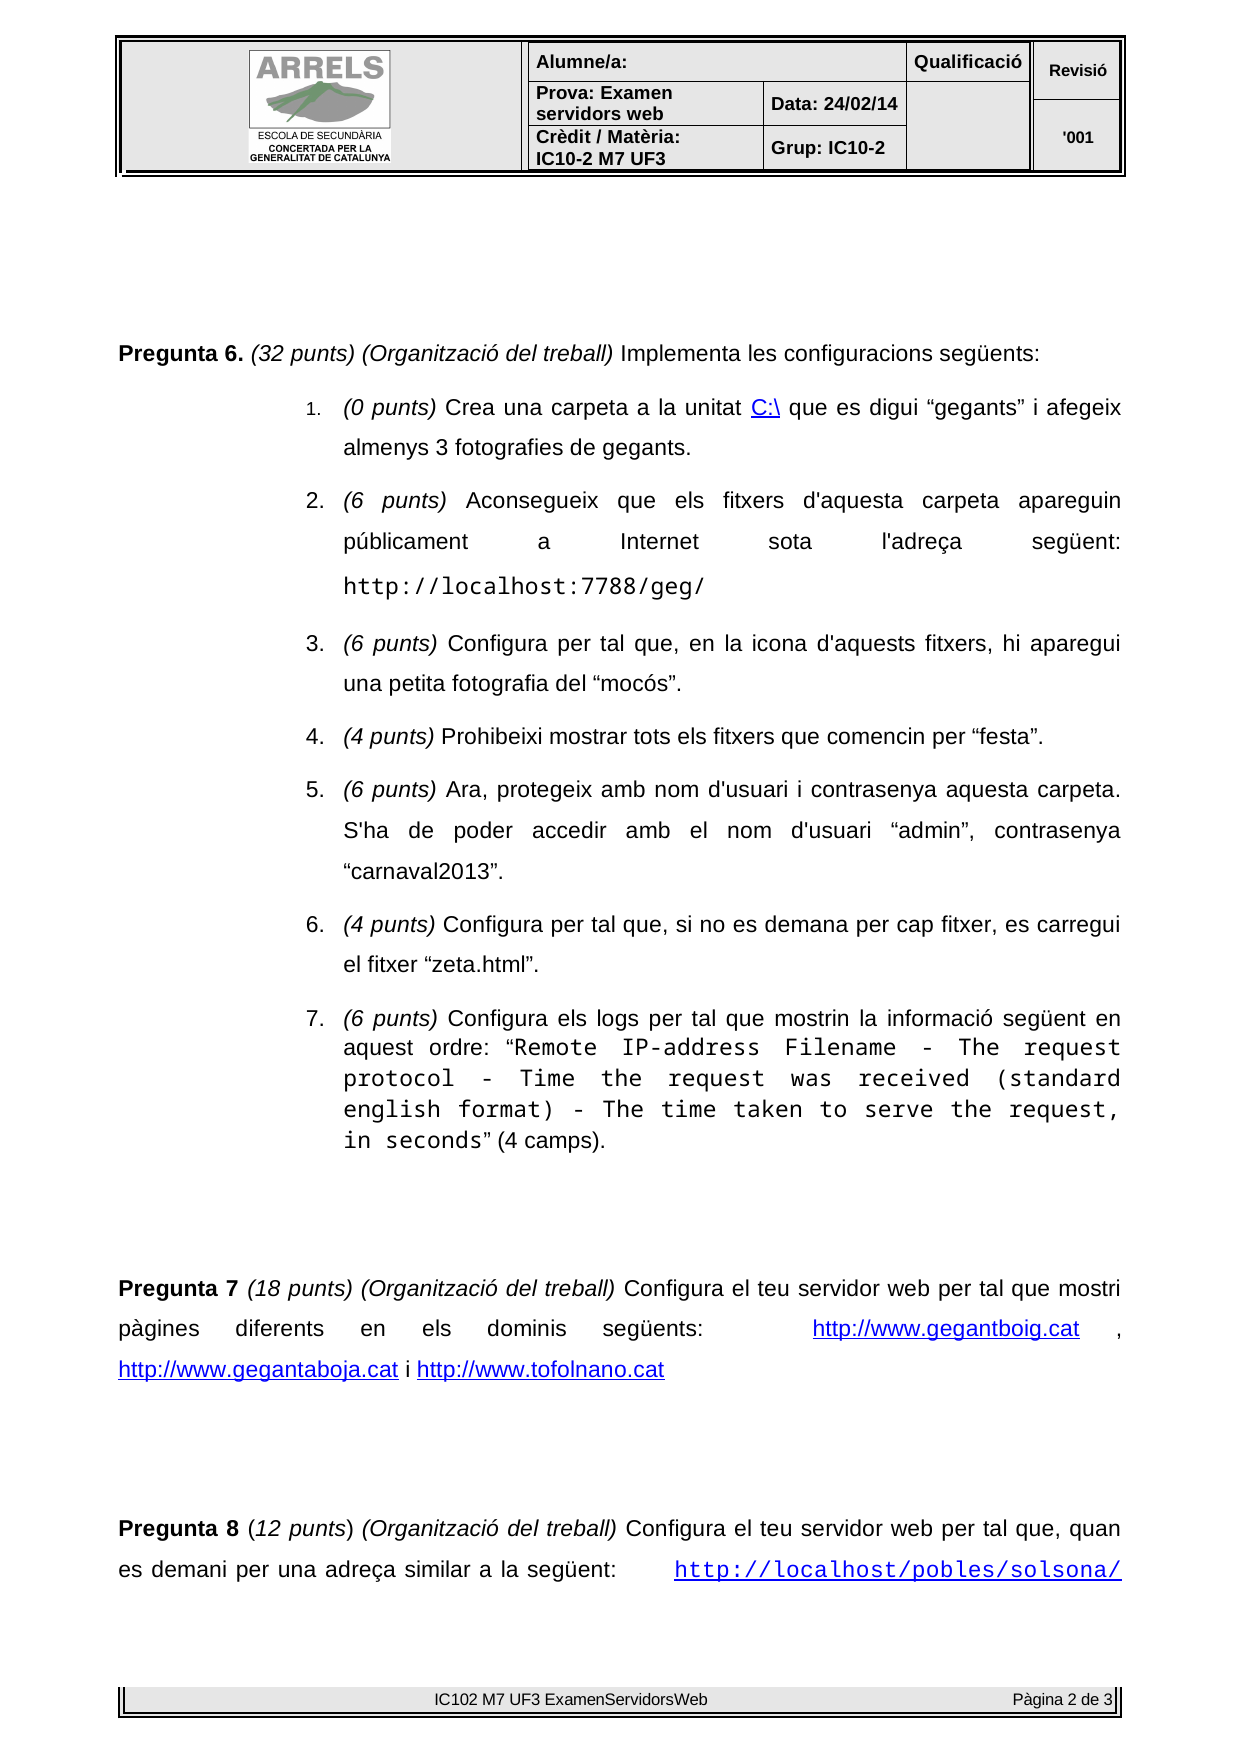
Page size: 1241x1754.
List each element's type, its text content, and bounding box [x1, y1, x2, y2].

text Pregunta 6. (32 punts) (Organització del treball) Implementa les configuracions següents: [118, 340, 1122, 367]
picture [248, 50, 391, 163]
list (6 punts) Configura per tal que, en la icona d'aquests fitxers, hi aparegui una petita fotografia del “mocós”. [306, 629, 1122, 697]
list (4 punts) Configura per tal que, si no es demana per cap fitxer, es carregui el fitxer “zeta.html”. [306, 910, 1122, 978]
text Pregunta 7 (18 punts) (Organització del treball) Configura el teu servidor web per tal que mostri pàgines diferents en els dominis següents: http://www.gegantboig.cat , http://www.gegantaboja.cat i http://www.tofolnano.cat [118, 1274, 1122, 1382]
list (6 punts) Configura els logs per tal que mostrin la informació següent en aquest ordre: “Remote IP-address Filename - The request protocol - Time the request was received (standard english format) - The time taken to serve the request, in seconds” (4 camps). [306, 1004, 1122, 1155]
list (0 punts) Crea una carpeta a la unitat C:\ que es digui “gegants” i afegeix almenys 3 fotografies de gegants. [306, 393, 1122, 461]
text Pregunta 8 (12 punts) (Organització del treball) Configura el teu servidor web per tal que, quan es demani per una adreça similar a la següent: http://localhost/pobles/solsona/ [118, 1514, 1122, 1584]
list (6 punts) Ara, protegeix amb nom d'usuari i contrasenya aquesta carpeta. S'ha de poder accedir amb el nom d'usuari “admin”, contrasenya “carnaval2013”. [306, 776, 1122, 884]
list (4 punts) Prohibeixi mostrar tots els fitxers que comencin per “festa”. [306, 723, 1122, 750]
list (6 punts) Aconsegueix que els fitxers d'aquesta carpeta apareguin públicament a Internet sota l'adreça següent: http://localhost:7788/geg/ [306, 487, 1122, 601]
